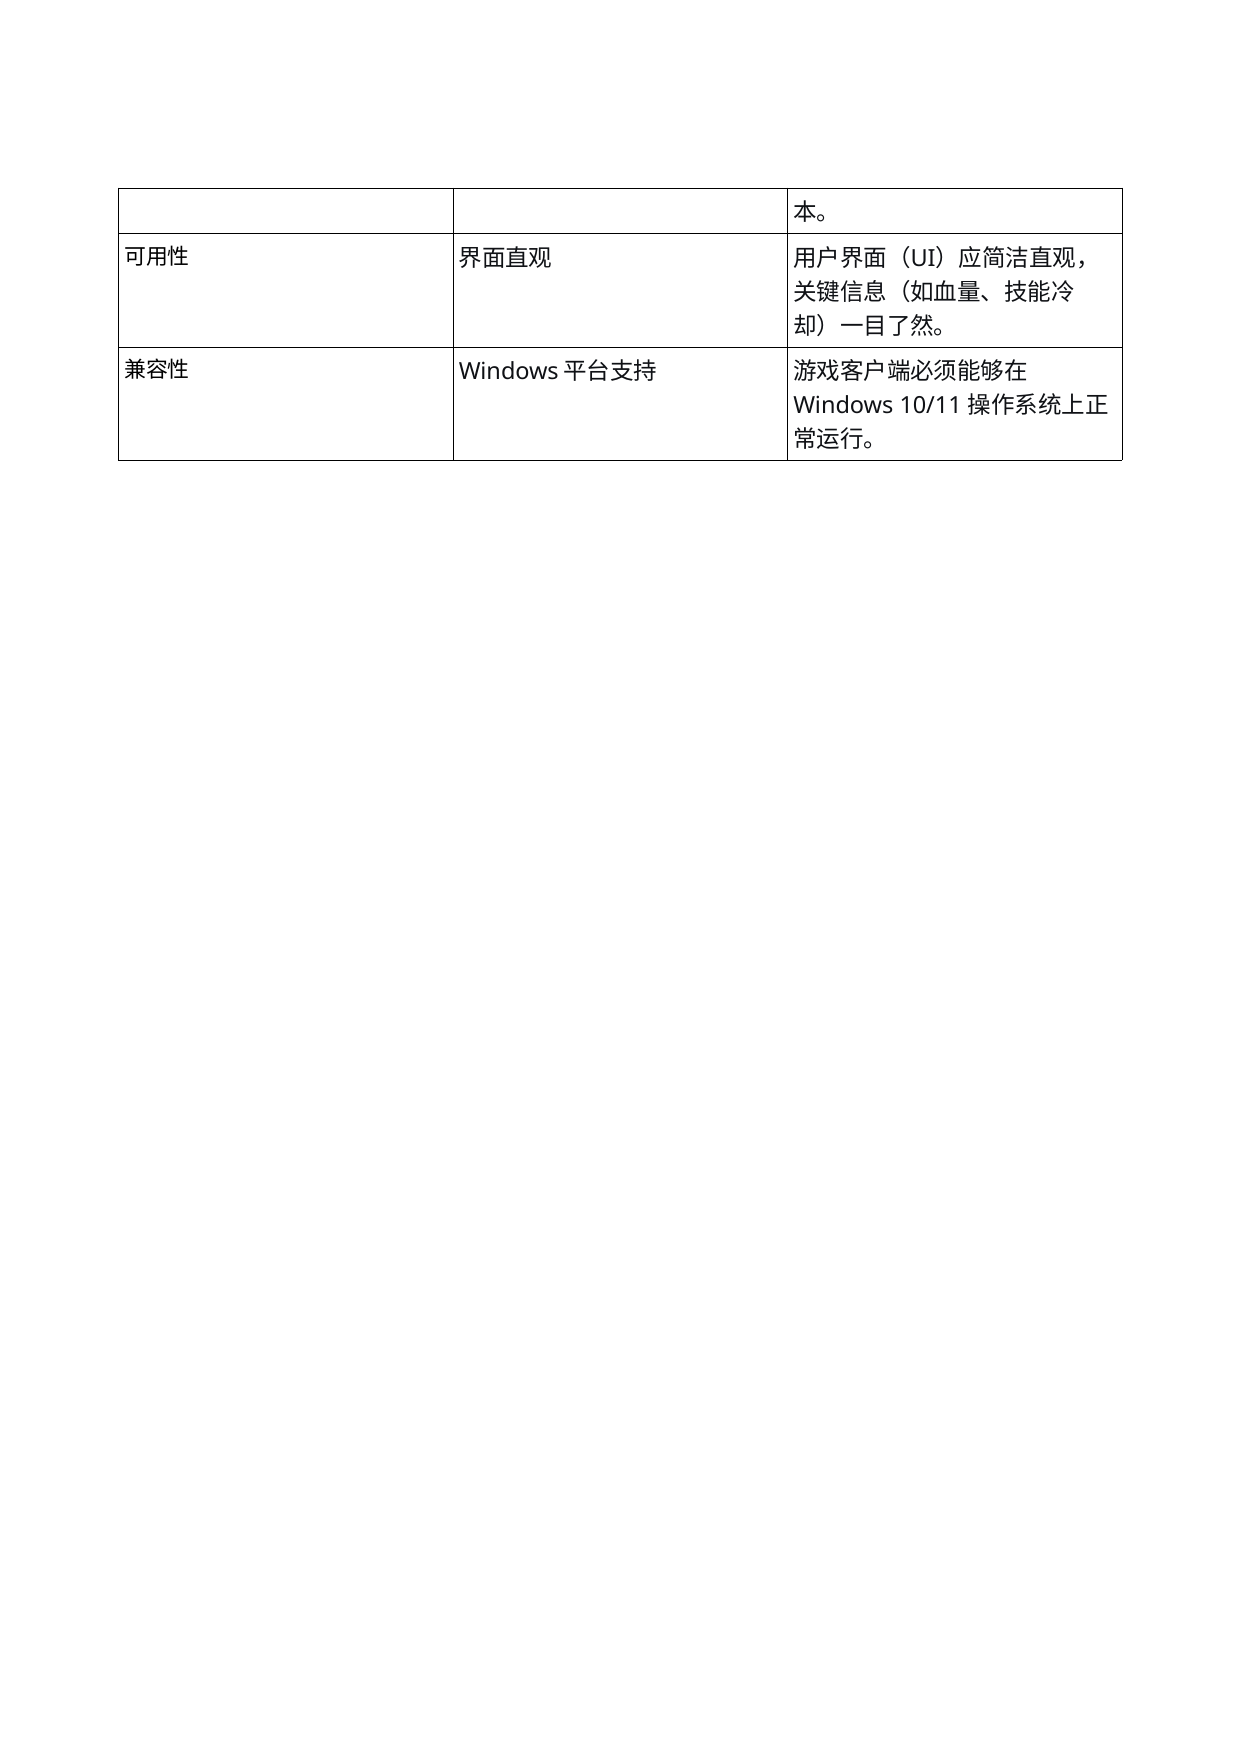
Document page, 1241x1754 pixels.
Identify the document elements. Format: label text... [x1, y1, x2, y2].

table_cell [454, 189, 787, 233]
table_cell 界面直观 [454, 234, 787, 347]
table_cell Windows平台支持 [454, 348, 787, 460]
table_cell [119, 189, 453, 233]
table_cell 用户界面（UI）应简洁直观，关键信息（如血量、技能冷却）一目了然。 [788, 234, 1122, 347]
table_cell 兼容性 [119, 348, 453, 460]
table_cell 本。 [788, 189, 1122, 233]
table_cell 可用性 [119, 234, 453, 347]
table_cell 游戏客户端必须能够在 Windows 10/11 操作系统上正常运行。 [788, 348, 1122, 460]
